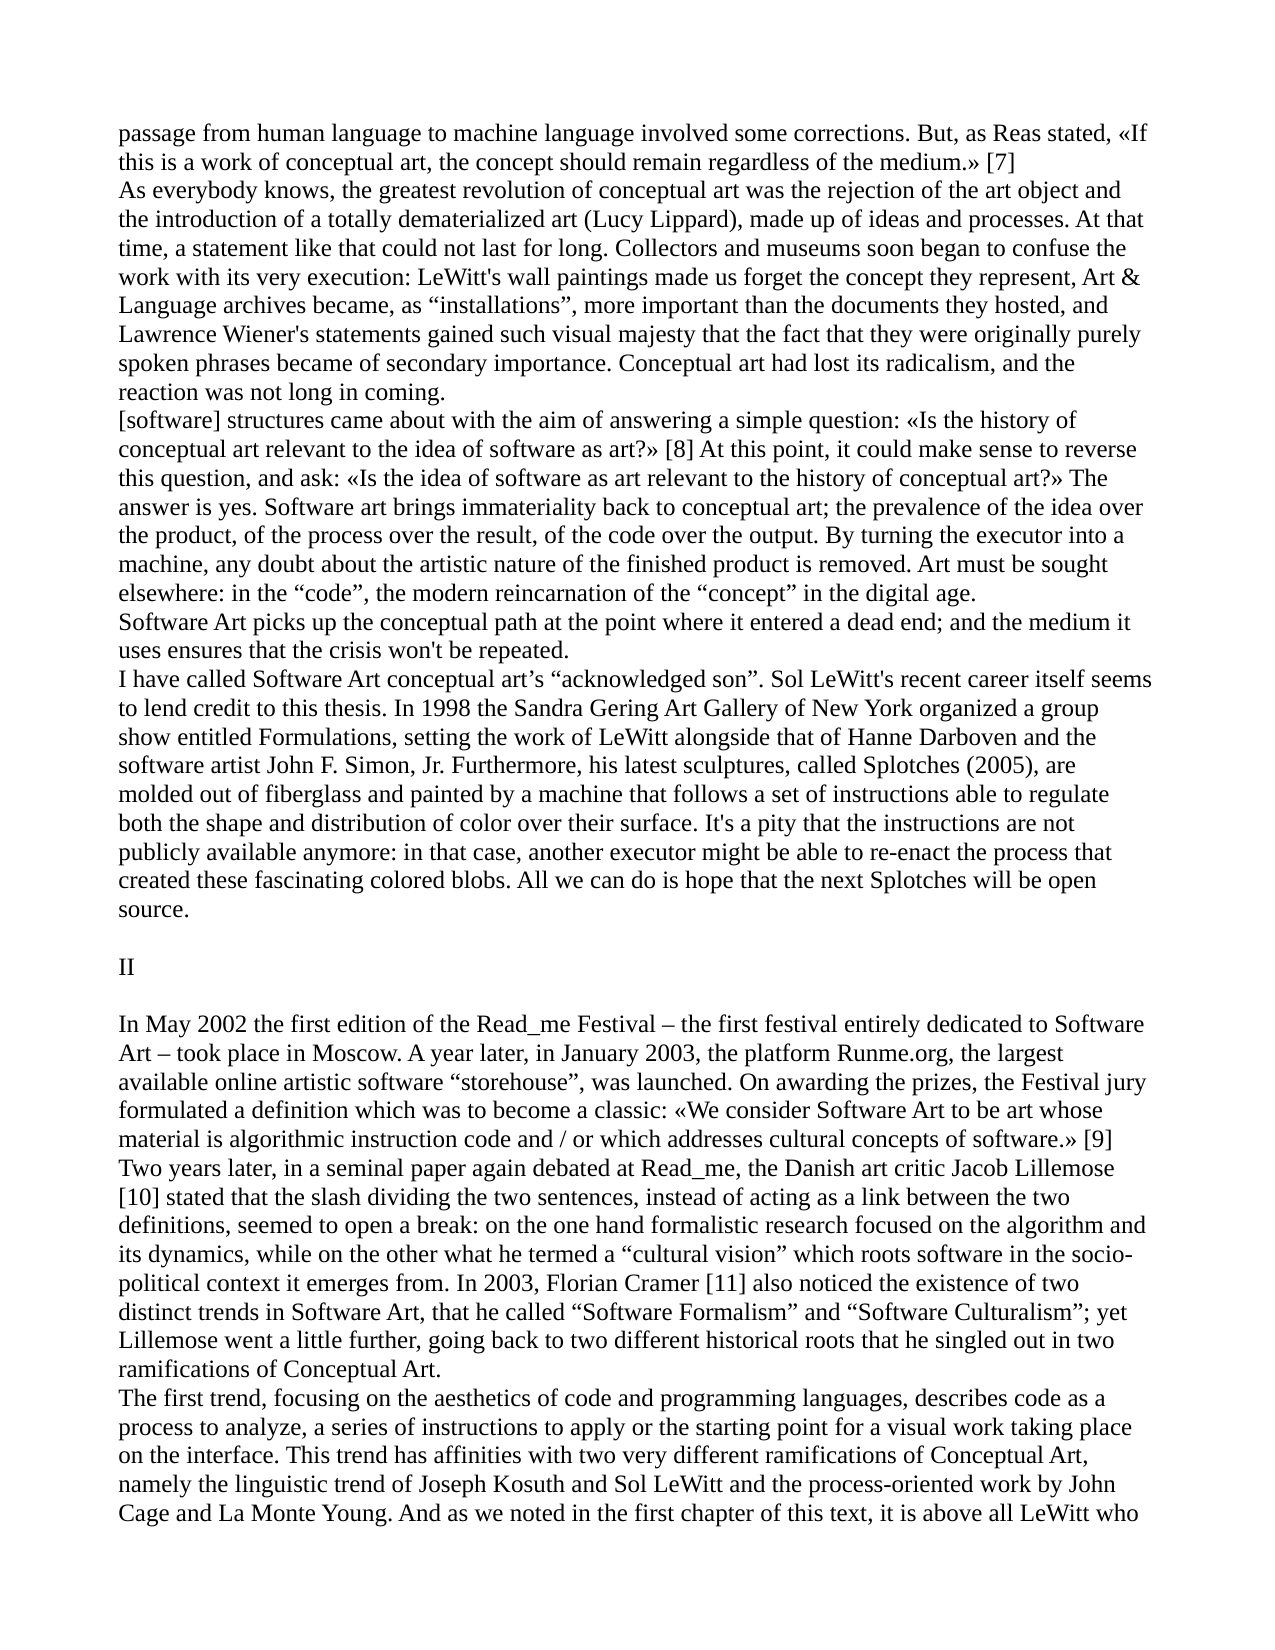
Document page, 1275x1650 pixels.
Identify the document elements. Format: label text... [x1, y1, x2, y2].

text II [118, 952, 1157, 981]
text As everybody knows, the greatest revolution of conceptual art was the rejection of the art object and the introduction of a totally dematerialized art (Lucy Lippard), made up of ideas and processes. At that time, a statement like that could not last for long. Collectors and museums soon began to confuse the work with its very execution: LeWitt's wall paintings made us forget the concept they represent, Art & Language archives became, as “installations”, more important than the documents they hosted, and Lawrence Wiener's statements gained such visual majesty that the fact that they were originally purely spoken phrases became of secondary importance. Conceptual art had lost its radicalism, and the reaction was not long in coming. [118, 176, 1157, 406]
text passage from human language to machine language involved some corrections. But, as Reas stated, «If this is a work of conceptual art, the concept should remain regardless of the medium.» [7] [118, 118, 1157, 176]
text [software] structures came about with the aim of answering a simple question: «Is the history of conceptual art relevant to the idea of software as art?» [8] At this point, it could make sense to reverse this question, and ask: «Is the idea of software as art relevant to the history of conceptual art?» The answer is yes. Software art brings immateriality back to conceptual art; the prevalence of the idea over the product, of the process over the result, of the code over the output. By turning the executor into a machine, any doubt about the artistic nature of the finished product is removed. Art must be sought elsewhere: in the “code”, the modern reincarnation of the “concept” in the digital age. [118, 406, 1157, 607]
text I have called Software Art conceptual art’s “acknowledged son”. Sol LeWitt's recent career itself seems to lend credit to this thesis. In 1998 the Sandra Gering Art Gallery of New York organized a group show entitled Formulations, setting the work of LeWitt alongside that of Hanne Darboven and the software artist John F. Simon, Jr. Furthermore, his latest sculptures, called Splotches (2005), are molded out of fiberglass and painted by a machine that follows a set of instructions able to regulate both the shape and distribution of color over their surface. It's a pity that the instructions are not publicly available anymore: in that case, another executor might be able to re-enact the process that created these fascinating colored blobs. All we can do is hope that the next Splotches will be open source. [118, 664, 1157, 923]
text Software Art picks up the conceptual path at the point where it entered a dead end; and the medium it uses ensures that the crisis won't be repeated. [118, 607, 1157, 664]
text In May 2002 the first edition of the Read_me Festival – the first festival entirely dedicated to Software Art – took place in Moscow. A year later, in January 2003, the platform Runme.org, the largest available online artistic software “storehouse”, was launched. On awarding the prizes, the Festival jury formulated a definition which was to become a classic: «We consider Software Art to be art whose material is algorithmic instruction code and / or which addresses cultural concepts of software.» [9] Two years later, in a seminal paper again debated at Read_me, the Danish art critic Jacob Lillemose [10] stated that the slash dividing the two sentences, instead of acting as a link between the two definitions, seemed to open a break: on the one hand formalistic research focused on the algorithm and its dynamics, while on the other what he termed a “cultural vision” which roots software in the socio-political context it emerges from. In 2003, Florian Cramer [11] also noticed the existence of two distinct trends in Software Art, that he called “Software Formalism” and “Software Culturalism”; yet Lillemose went a little further, going back to two different historical roots that he singled out in two ramifications of Conceptual Art. [118, 1009, 1157, 1383]
text The first trend, focusing on the aesthetics of code and programming languages, describes code as a process to analyze, a series of instructions to apply or the starting point for a visual work taking place on the interface. This trend has affinities with two very different ramifications of Conceptual Art, namely the linguistic trend of Joseph Kosuth and Sol LeWitt and the process-oriented work by John Cage and La Monte Young. And as we noted in the first chapter of this text, it is above all LeWitt who [118, 1383, 1157, 1527]
